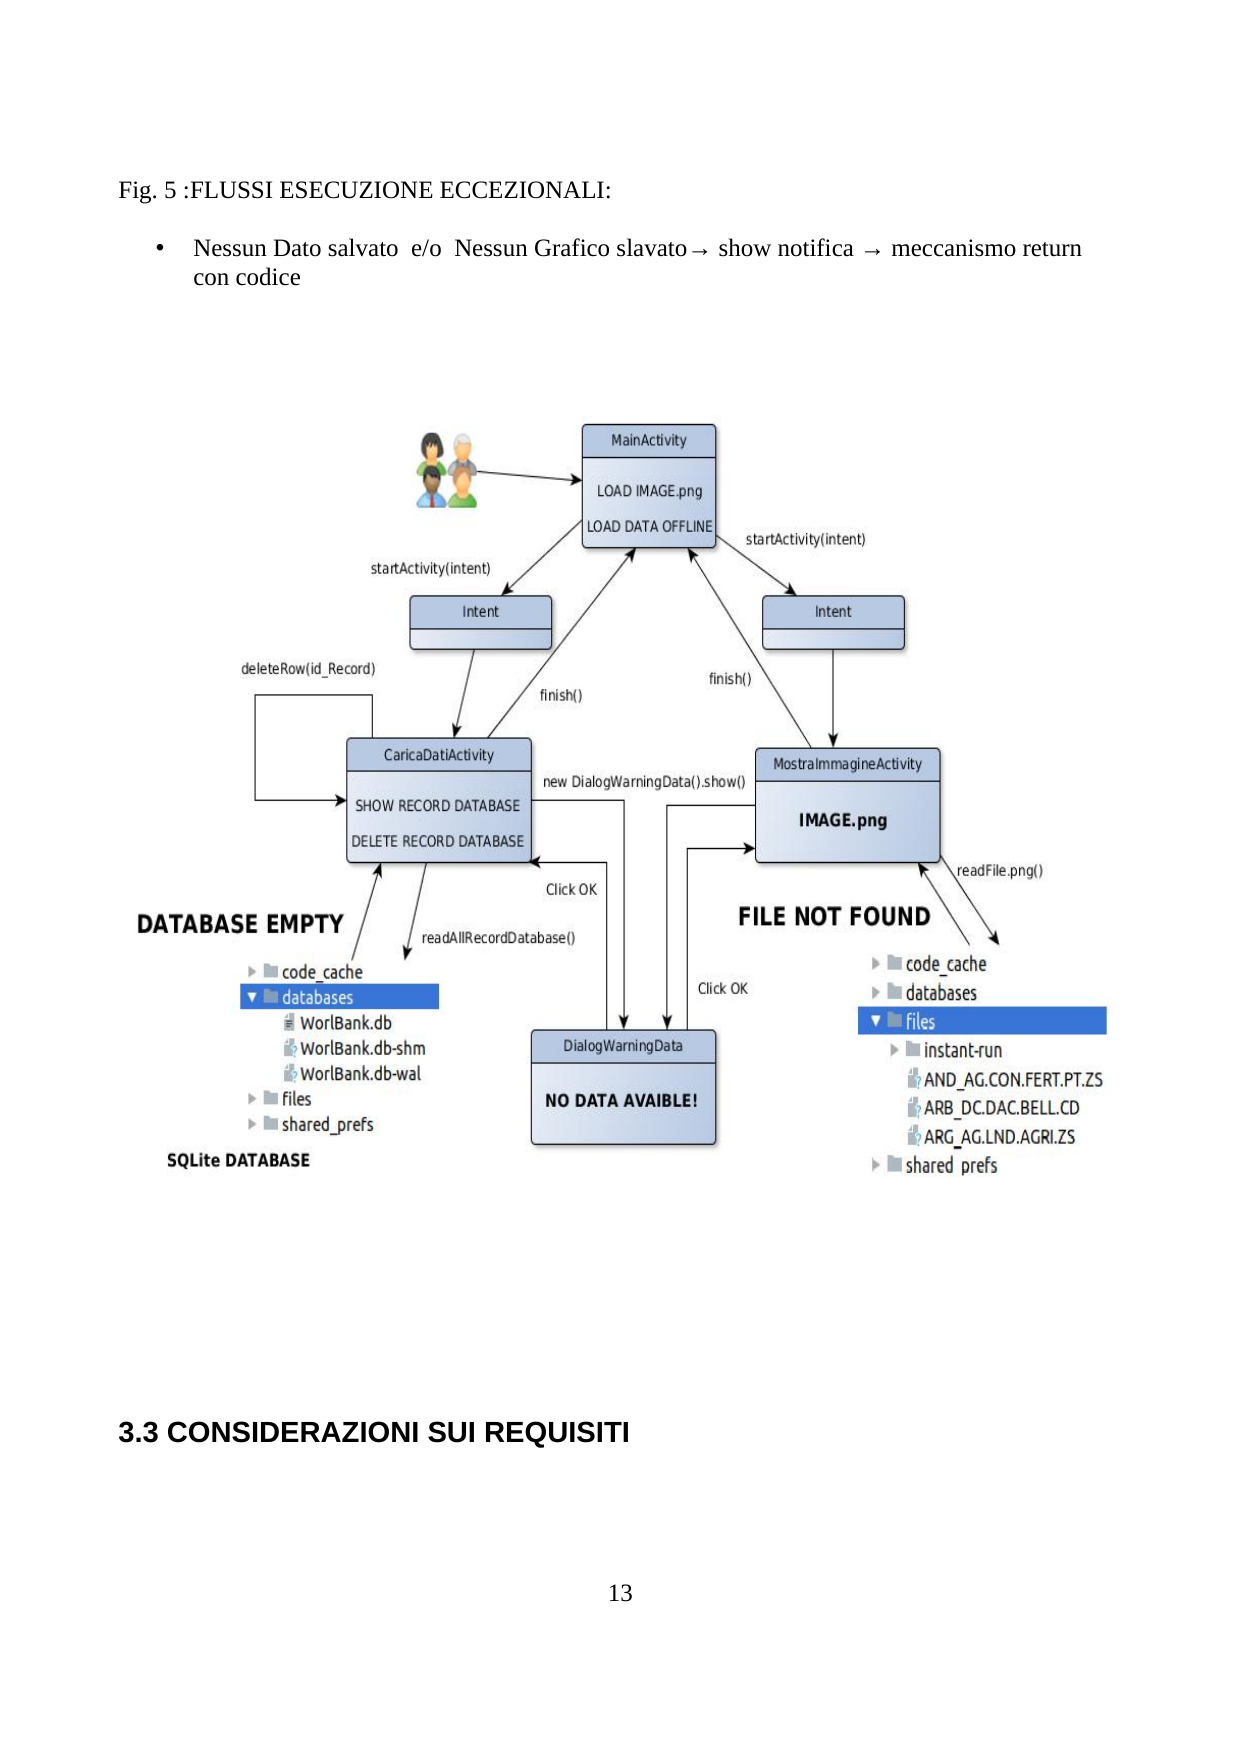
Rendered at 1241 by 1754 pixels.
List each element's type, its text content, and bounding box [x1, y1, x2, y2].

list Nessun Dato salvato e/o Nessun Grafico slavato→ show notifica → meccanismo return con codice [156, 233, 1122, 291]
text Fig. 5 :FLUSSI ESECUZIONE ECCEZIONALI: [118, 176, 1122, 204]
subtitle 3.3 CONSIDERAZIONI SUI REQUISITI [118, 1415, 1122, 1448]
picture [118, 405, 1123, 1206]
